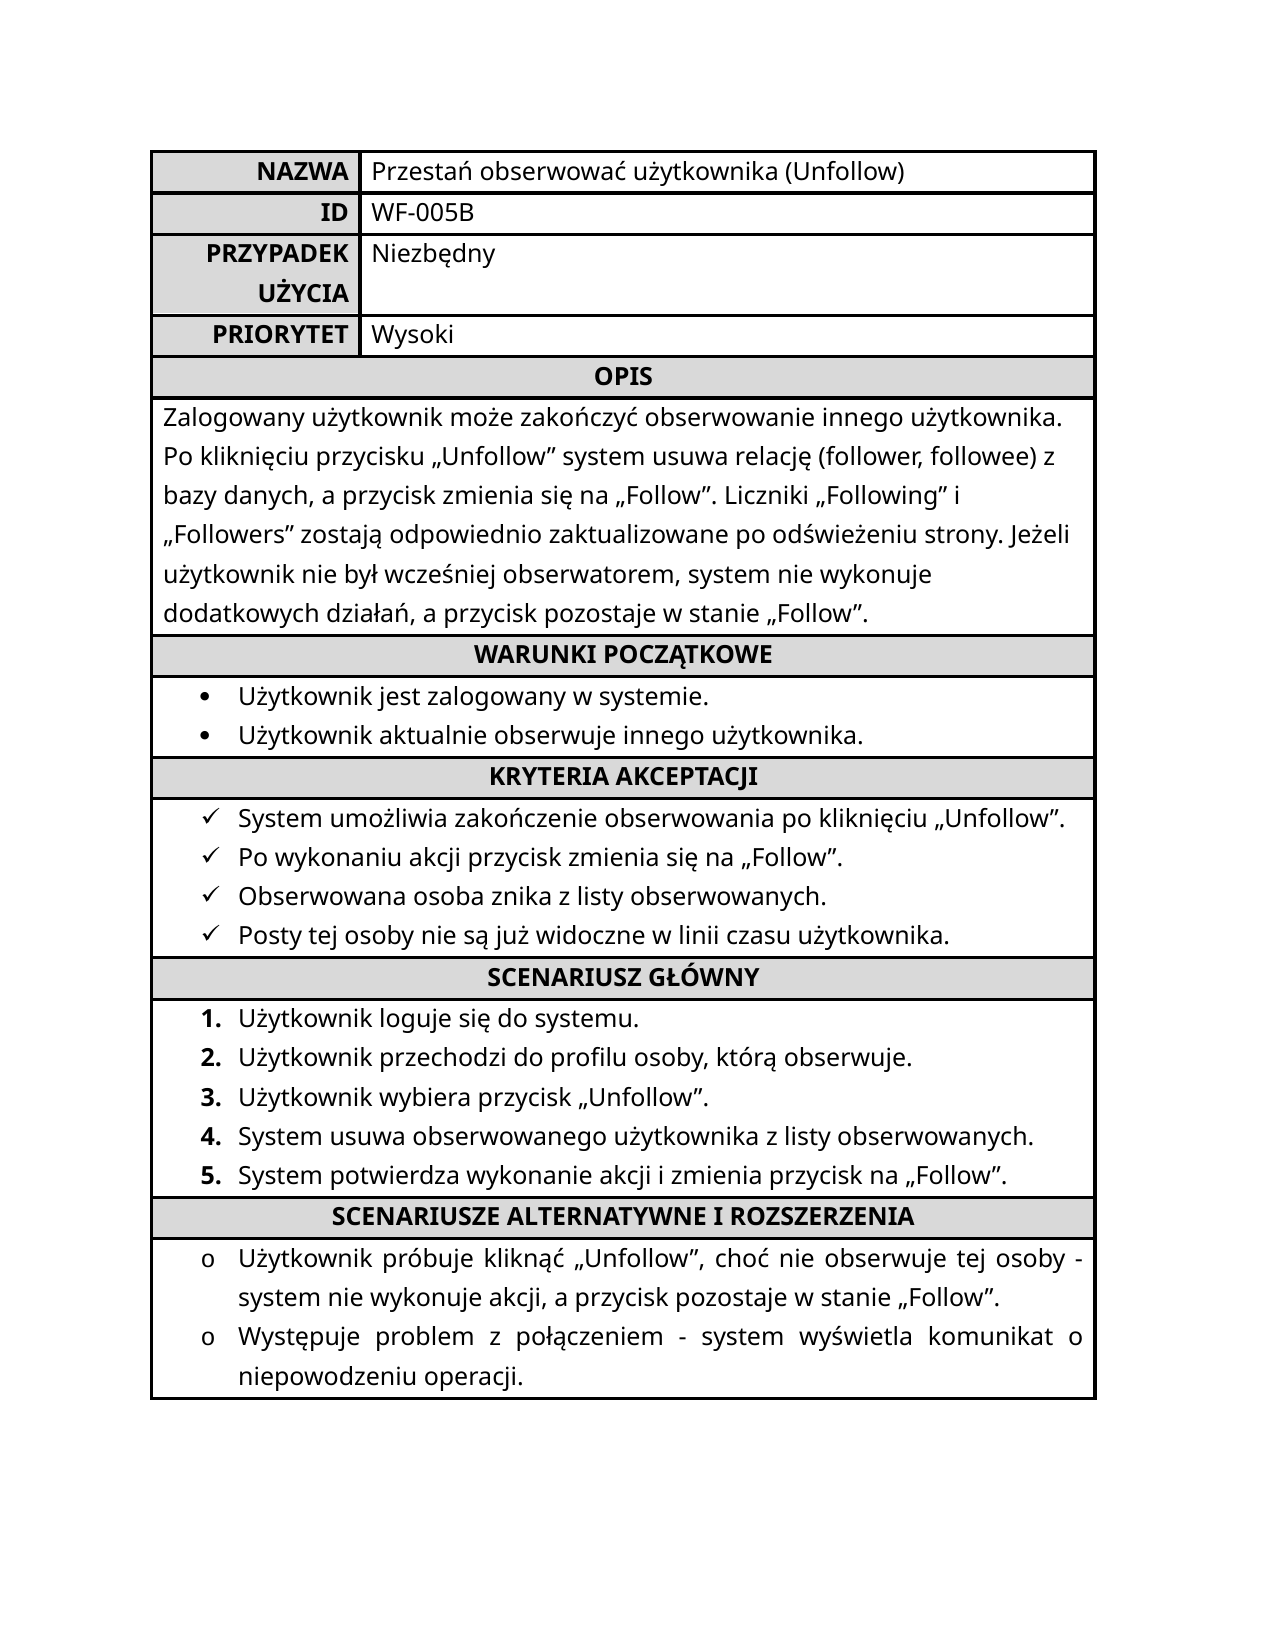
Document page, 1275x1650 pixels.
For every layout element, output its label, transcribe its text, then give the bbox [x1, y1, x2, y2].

table_cell PRZYPADEK UŻYCIA [153, 236, 358, 313]
table_cell Wysoki [362, 317, 1093, 355]
table_cell Użytkownik jest zalogowany w systemie. Użytkownik aktualnie obserwuje innego użytkownika. [153, 678, 1093, 756]
table_cell Zalogowany użytkownik może zakończyć obserwowanie innego użytkownika. Po kliknięciu przycisku „Unfollow” system usuwa relację (follower, followee) z bazy danych, a przycisk zmienia się na „Follow”. Liczniki „Following” i „Followers” zostają odpowiednio zaktualizowane po odświeżeniu strony. Jeżeli użytkownik nie był wcześniej obserwatorem, system nie wykonuje dodatkowych działań, a przycisk pozostaje w stanie „Follow”. [153, 400, 1093, 634]
table_cell WARUNKI POCZĄTKOWE [153, 637, 1093, 675]
table_cell WF-005B [362, 195, 1093, 233]
table_cell ID [153, 195, 358, 233]
table_cell SCENARIUSZ GŁÓWNY [153, 959, 1093, 998]
table_header Przestań obserwować użytkownika (Unfollow) [362, 153, 1093, 191]
table_cell Użytkownik loguje się do systemu. Użytkownik przechodzi do profilu osoby, którą obserwuje. Użytkownik wybiera przycisk „Unfollow”. System usuwa obserwowanego użytkownika z listy obserwowanych. System potwierdza wykonanie akcji i zmienia przycisk na „Follow”. [153, 1001, 1093, 1196]
table_cell KRYTERIA AKCEPTACJI [153, 759, 1093, 797]
table_cell OPIS [153, 358, 1093, 396]
table_cell Niezbędny [362, 236, 1093, 313]
table_cell PRIORYTET [153, 317, 358, 355]
table_cell Użytkownik próbuje kliknąć „Unfollow”, choć nie obserwuje tej osoby - system nie wykonuje akcji, a przycisk pozostaje w stanie „Follow”. Występuje problem z połączeniem - system wyświetla komunikat o niepowodzeniu operacji. [153, 1240, 1093, 1397]
table_cell System umożliwia zakończenie obserwowania po kliknięciu „Unfollow”. Po wykonaniu akcji przycisk zmienia się na „Follow”. Obserwowana osoba znika z listy obserwowanych. Posty tej osoby nie są już widoczne w linii czasu użytkownika. [153, 800, 1093, 956]
table_cell SCENARIUSZE ALTERNATYWNE I ROZSZERZENIA [153, 1199, 1093, 1237]
table_header NAZWA [153, 153, 358, 191]
